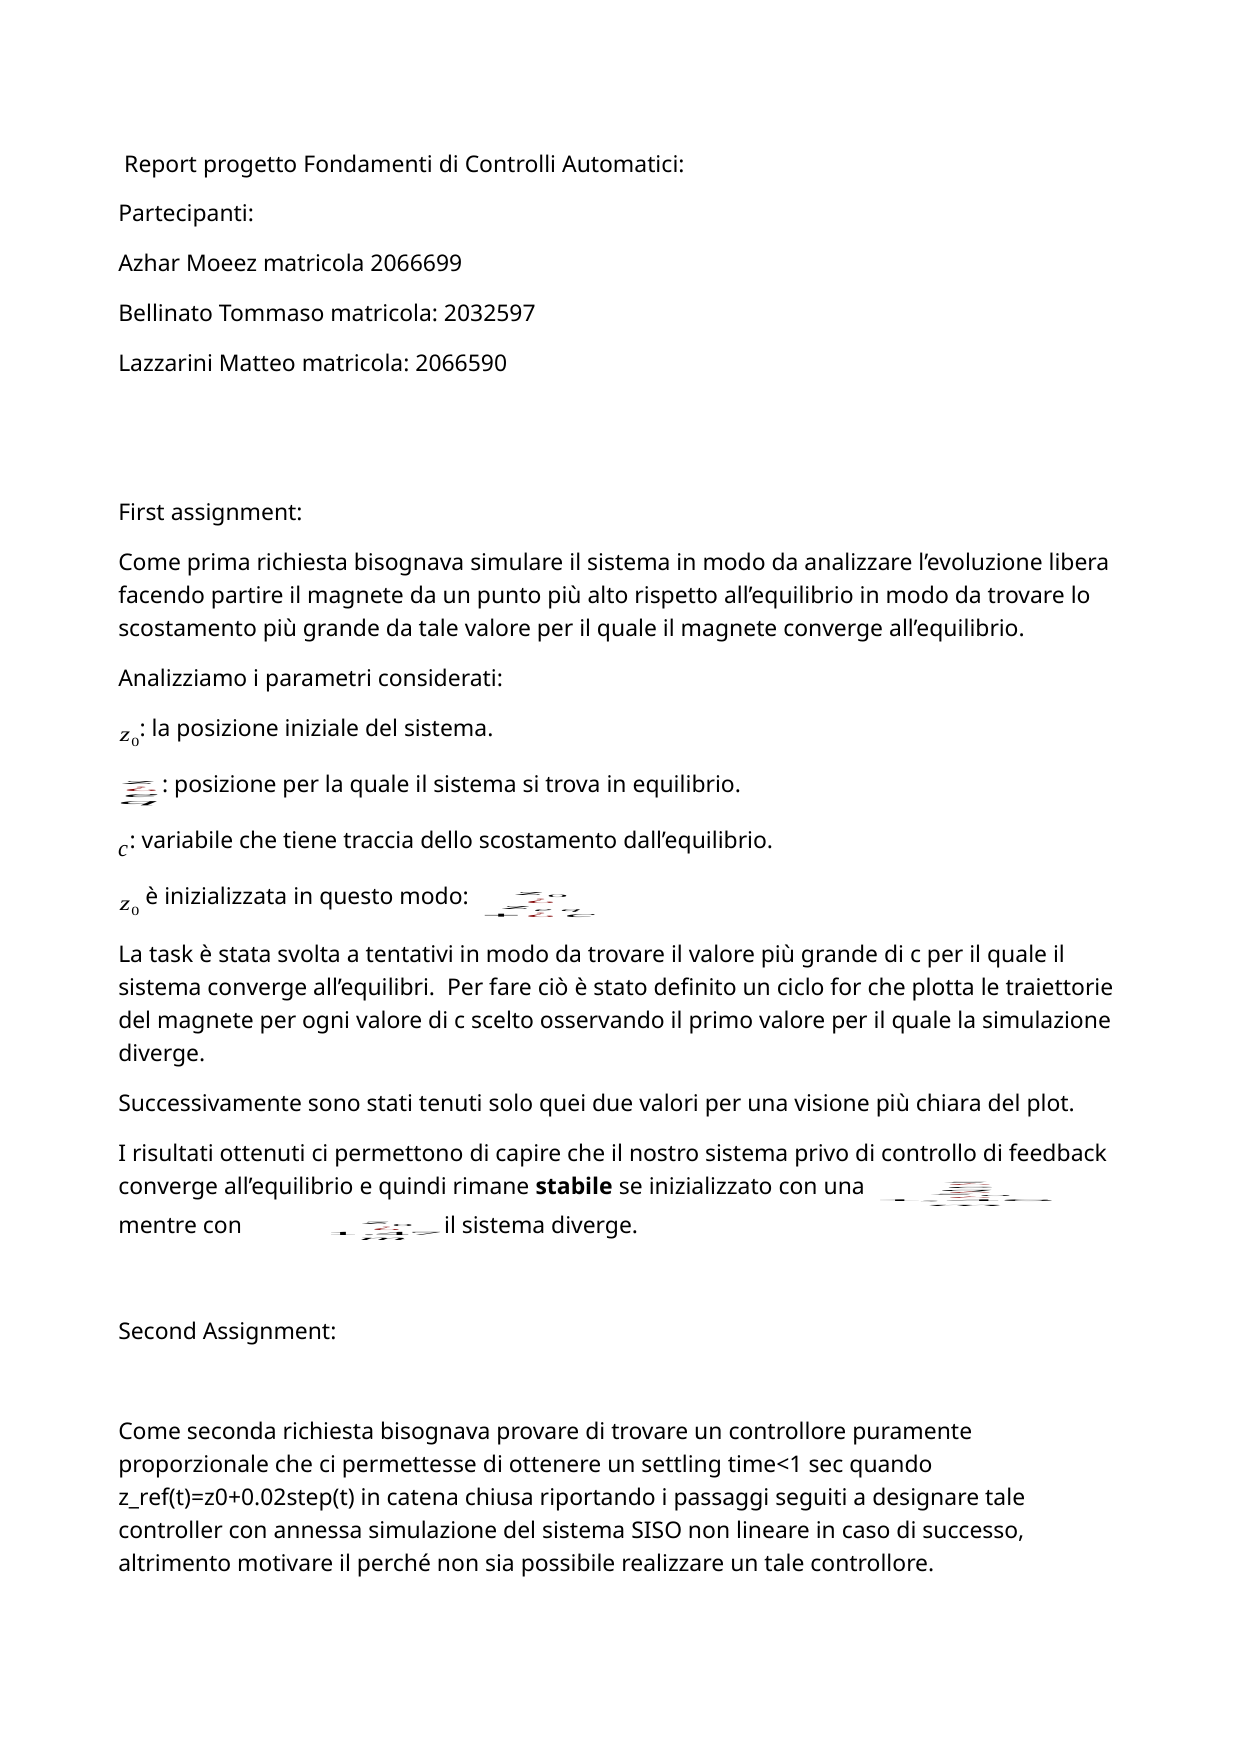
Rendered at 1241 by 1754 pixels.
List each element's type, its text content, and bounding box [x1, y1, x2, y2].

text : variabile che tiene traccia dello scostamento dall’equilibrio. [118, 824, 1122, 862]
text Lazzarini Matteo matricola: 2066590 [118, 347, 1122, 378]
text First assignment: [118, 496, 1122, 527]
text La task è stata svolta a tentativi in modo da trovare il valore più grande di c per il quale il sistema converge all’equilibri. Per fare ciò è stato definito un ciclo for che plotta le traiettorie del magnete per ogni valore di c scelto osservando il primo valore per il quale la simulazione diverge. [118, 938, 1122, 1068]
text Analizziamo i parametri considerati: [118, 662, 1122, 693]
text I risultati ottenuti ci permettono di capire che il nostro sistema privo di controllo di feedback converge all’equilibrio e quindi rimane stabile se inizializzato con una mentre con il sistema diverge. [118, 1137, 1122, 1247]
text Report progetto Fondamenti di Controlli Automatici: [118, 148, 1122, 179]
text Azhar Moeez matricola 2066699 [118, 247, 1122, 278]
text Successivamente sono stati tenuti solo quei due valori per una visione più chiara del plot. [118, 1087, 1122, 1118]
text Come seconda richiesta bisognava provare di trovare un controllore puramente proporzionale che ci permettesse di ottenere un settling time<1 sec quando z_ref(t)=z0+0.02step(t) in catena chiusa riportando i passaggi seguiti a designare tale controller con annessa simulazione del sistema SISO non lineare in caso di successo, altrimento motivare il perché non sia possibile realizzare un tale controllore. [118, 1415, 1122, 1578]
text Second Assignment: [118, 1315, 1122, 1346]
text Bellinato Tommaso matricola: 2032597 [118, 297, 1122, 328]
text Come prima richiesta bisognava simulare il sistema in modo da analizzare l’evoluzione libera facendo partire il magnete da un punto più alto rispetto all’equilibrio in modo da trovare lo scostamento più grande da tale valore per il quale il magnete converge all’equilibrio. [118, 546, 1122, 643]
text è inizializzata in questo modo: [118, 880, 1122, 919]
text Partecipanti: [118, 197, 1122, 229]
text : la posizione iniziale del sistema. [118, 712, 1122, 749]
text : posizione per la quale il sistema si trova in equilibrio. [118, 768, 1122, 806]
